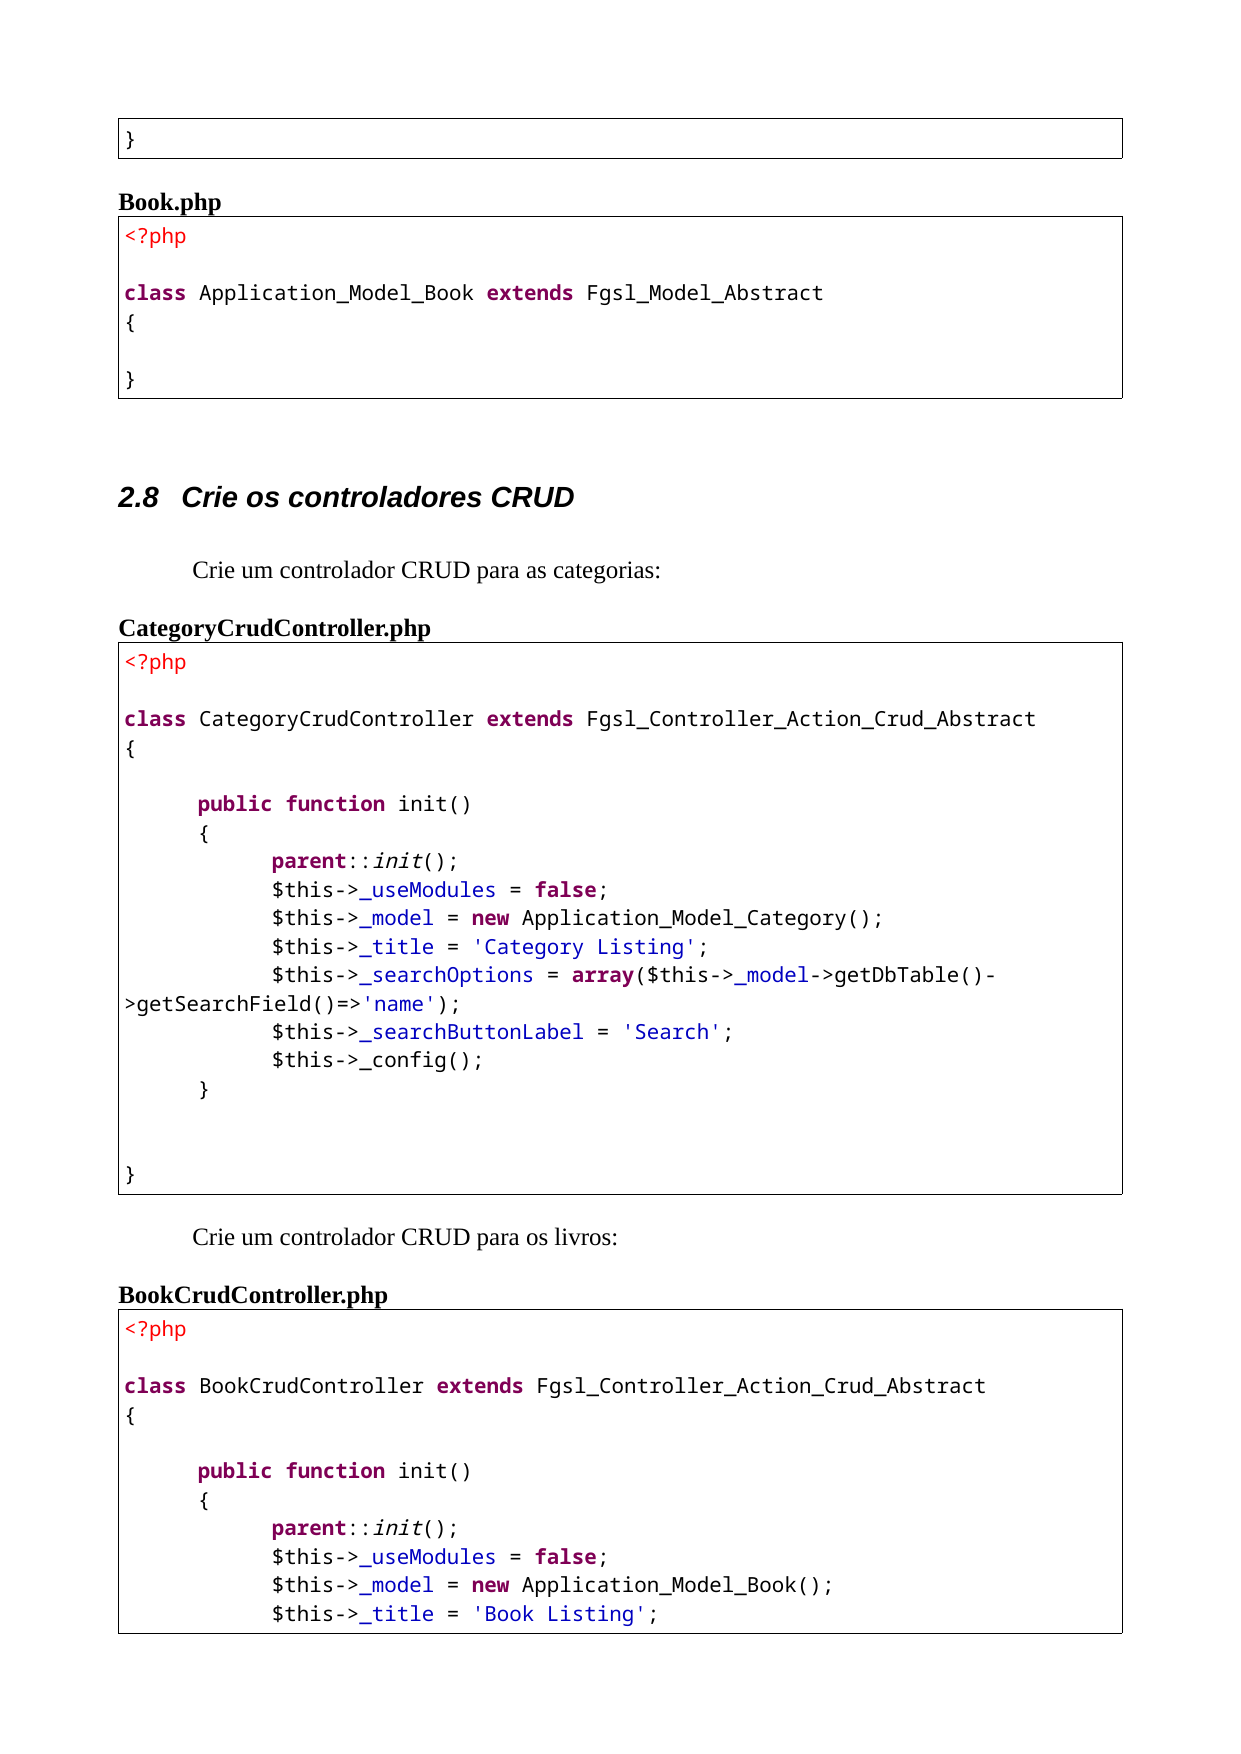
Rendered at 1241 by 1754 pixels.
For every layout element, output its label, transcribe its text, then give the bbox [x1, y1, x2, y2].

text BookCrudController.php [118, 1280, 1122, 1308]
text Crie um controlador CRUD para os livros: [118, 1222, 1122, 1251]
subtitle Crie os controladores CRUD [118, 481, 1122, 514]
table_header <?php class Application_Model_Book extends Fgsl_Model_Abstract { } [119, 217, 1122, 398]
text Crie um controlador CRUD para as categorias: [118, 555, 1122, 584]
text CategoryCrudController.php [118, 613, 1122, 642]
table_header <?php class BookCrudController extends Fgsl_Controller_Action_Crud_Abstract { public function init() { parent::init(); $this->_useModules = false; $this->_model = new Application_Model_Book(); $this->_title = 'Book Listing'; [119, 1310, 1122, 1633]
text Book.php [118, 187, 1122, 216]
table_header } [119, 119, 1122, 158]
table_header <?php class CategoryCrudController extends Fgsl_Controller_Action_Crud_Abstract { public function init() { parent::init(); $this->_useModules = false; $this->_model = new Application_Model_Category(); $this->_title = 'Category Listing'; $this->_searchOptions = array($this->_model->getDbTable()->getSearchField()=>'name'); $this->_searchButtonLabel = 'Search'; $this->_config(); } } [119, 643, 1122, 1193]
